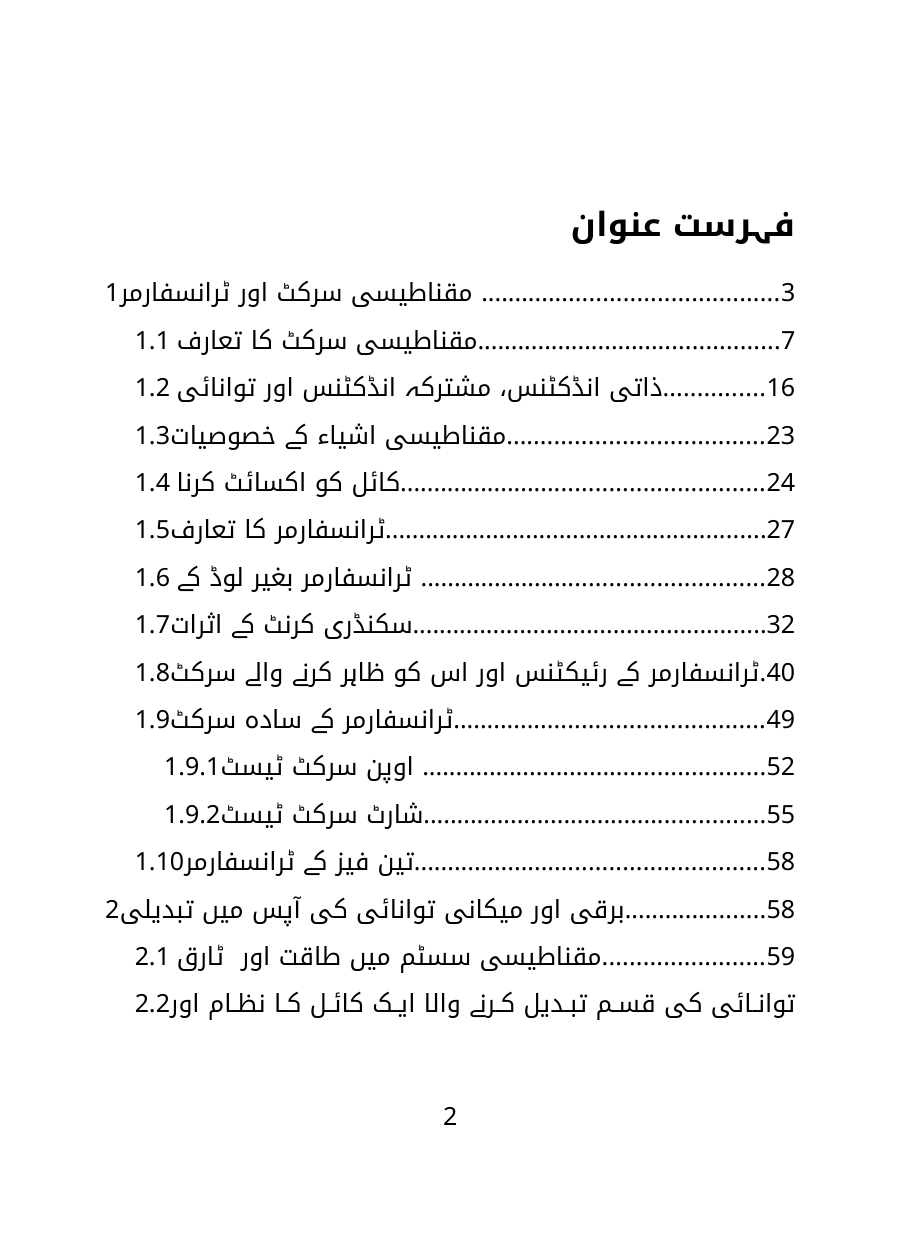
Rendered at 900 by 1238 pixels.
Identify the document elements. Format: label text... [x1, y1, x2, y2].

text 1.5ٹرانسفارمر کا تعارف 27 [134, 507, 795, 554]
text 1مقناطیسی سرکٹ اور ٹرانسفارمر 3 [105, 270, 795, 317]
text 1.3مقناطیسی اشیاء کے خصوصیات 23 [134, 412, 795, 459]
text 2برقی اور میکانی توانائی کی آپس میں تبدیلی 58 [105, 886, 795, 933]
text 1.2 ذاتی انڈکٹنس، مشترکہ انڈکٹنس اور توانائی 16 [134, 364, 795, 412]
text 1.9.2شارٹ سرکٹ ٹیسٹ 55 [164, 791, 795, 838]
text 1.9.1اوپن سرکٹ ٹیسٹ 52 [164, 744, 795, 791]
text 1.10تین فیز کے ٹرانسفارمر 58 [134, 838, 795, 886]
text 1.9ٹرانسفارمر کے سادہ سرکٹ 49 [134, 696, 795, 744]
text 1.4 کائل کو اکسائٹ کرنا 24 [134, 459, 795, 507]
subtitle فہرست عنوان [105, 194, 795, 257]
text 1.8ٹرانسفارمر کے رئیکٹنس اور اس کو ظاہر کرنے والے سرکٹ 40 [134, 649, 795, 696]
text 2.1 مقناطیسی سسٹم میں طاقت اور ٹارق 59 [134, 933, 795, 981]
text 1.6 ٹرانسفارمر بغیر لوڈ کے 28 [134, 554, 795, 602]
text 1.1 مقناطیسی سرکٹ کا تعارف 7 [134, 317, 795, 364]
text 2.2توانائی کی قسم تبدیل کرنے والا ایک کائل کا نظام اور اس میں طاقت پیدا کرنے اور توانائی سٹور کرنے کی صلاحیت 67 [134, 981, 795, 1028]
text 1.7سکنڈری کرنٹ کے اثرات 32 [134, 602, 795, 649]
